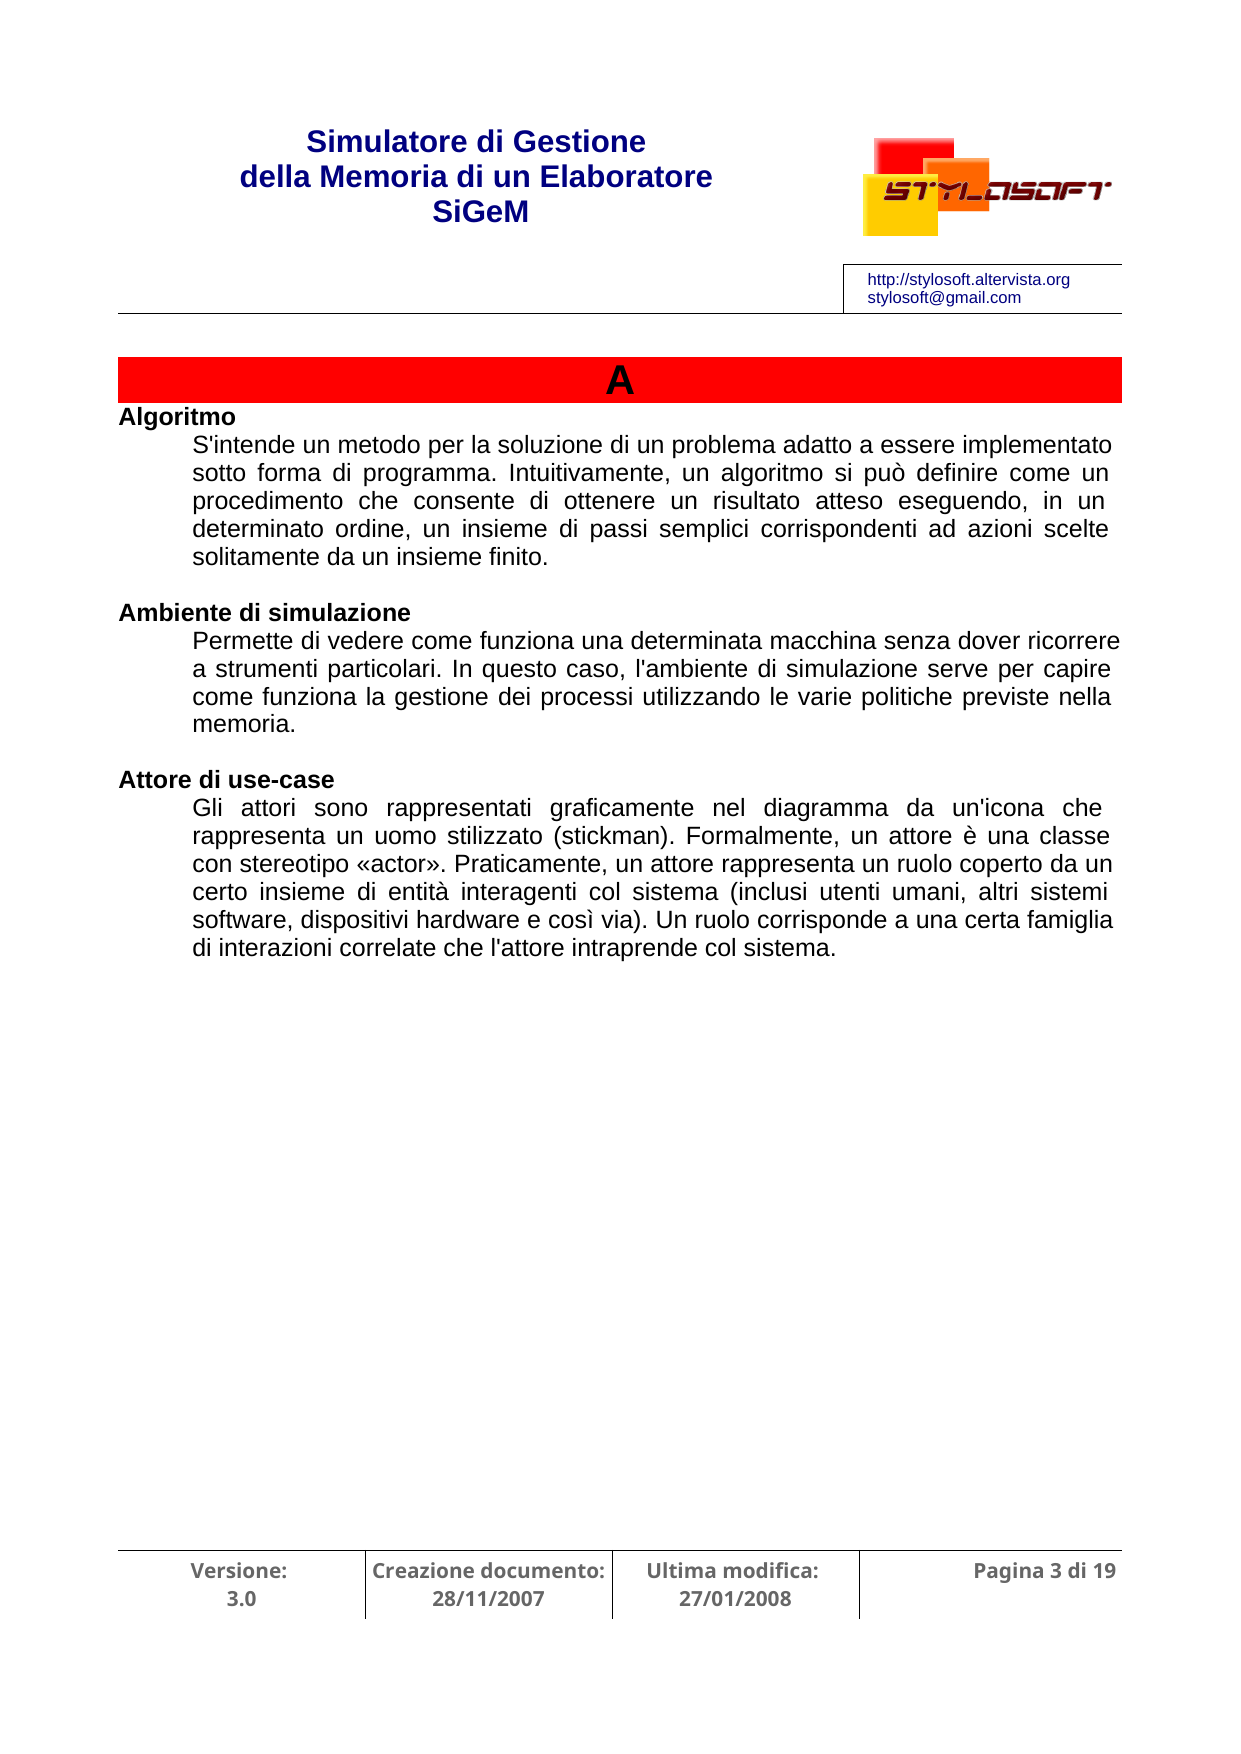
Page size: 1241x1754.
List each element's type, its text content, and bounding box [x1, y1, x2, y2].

picture [848, 123, 1117, 247]
text S'intende un metodo per la soluzione di un problema adatto a essere implementato sotto forma di programma. Intuitivamente, un algoritmo si può definire come un procedimento che consente di ottenere un risultato atteso eseguendo, in un determinato ordine, un insieme di passi semplici corrispondenti ad azioni scelte solitamente da un insieme finito. [118, 431, 1122, 571]
text Permette di vedere come funziona una determinata macchina senza dover ricorrere a strumenti particolari. In questo caso, l'ambiente di simulazione serve per capire come funziona la gestione dei processi utilizzando le varie politiche previste nella memoria. [118, 626, 1122, 738]
text Algoritmo [118, 403, 1122, 431]
text Gli attori sono rappresentati graficamente nel diagramma da un'icona che rappresenta un uomo stilizzato (stickman). Formalmente, un attore è una classe con stereotipo «actor». Praticamente, un attore rappresenta un ruolo coperto da un certo insieme di entità interagenti col sistema (inclusi utenti umani, altri sistemi software, dispositivi hardware e così via). Un ruolo corrisponde a una certa famiglia di interazioni correlate che l'attore intraprende col sistema. [118, 794, 1122, 961]
text Attore di use-case [118, 766, 1122, 794]
text Ambiente di simulazione [118, 598, 1122, 626]
